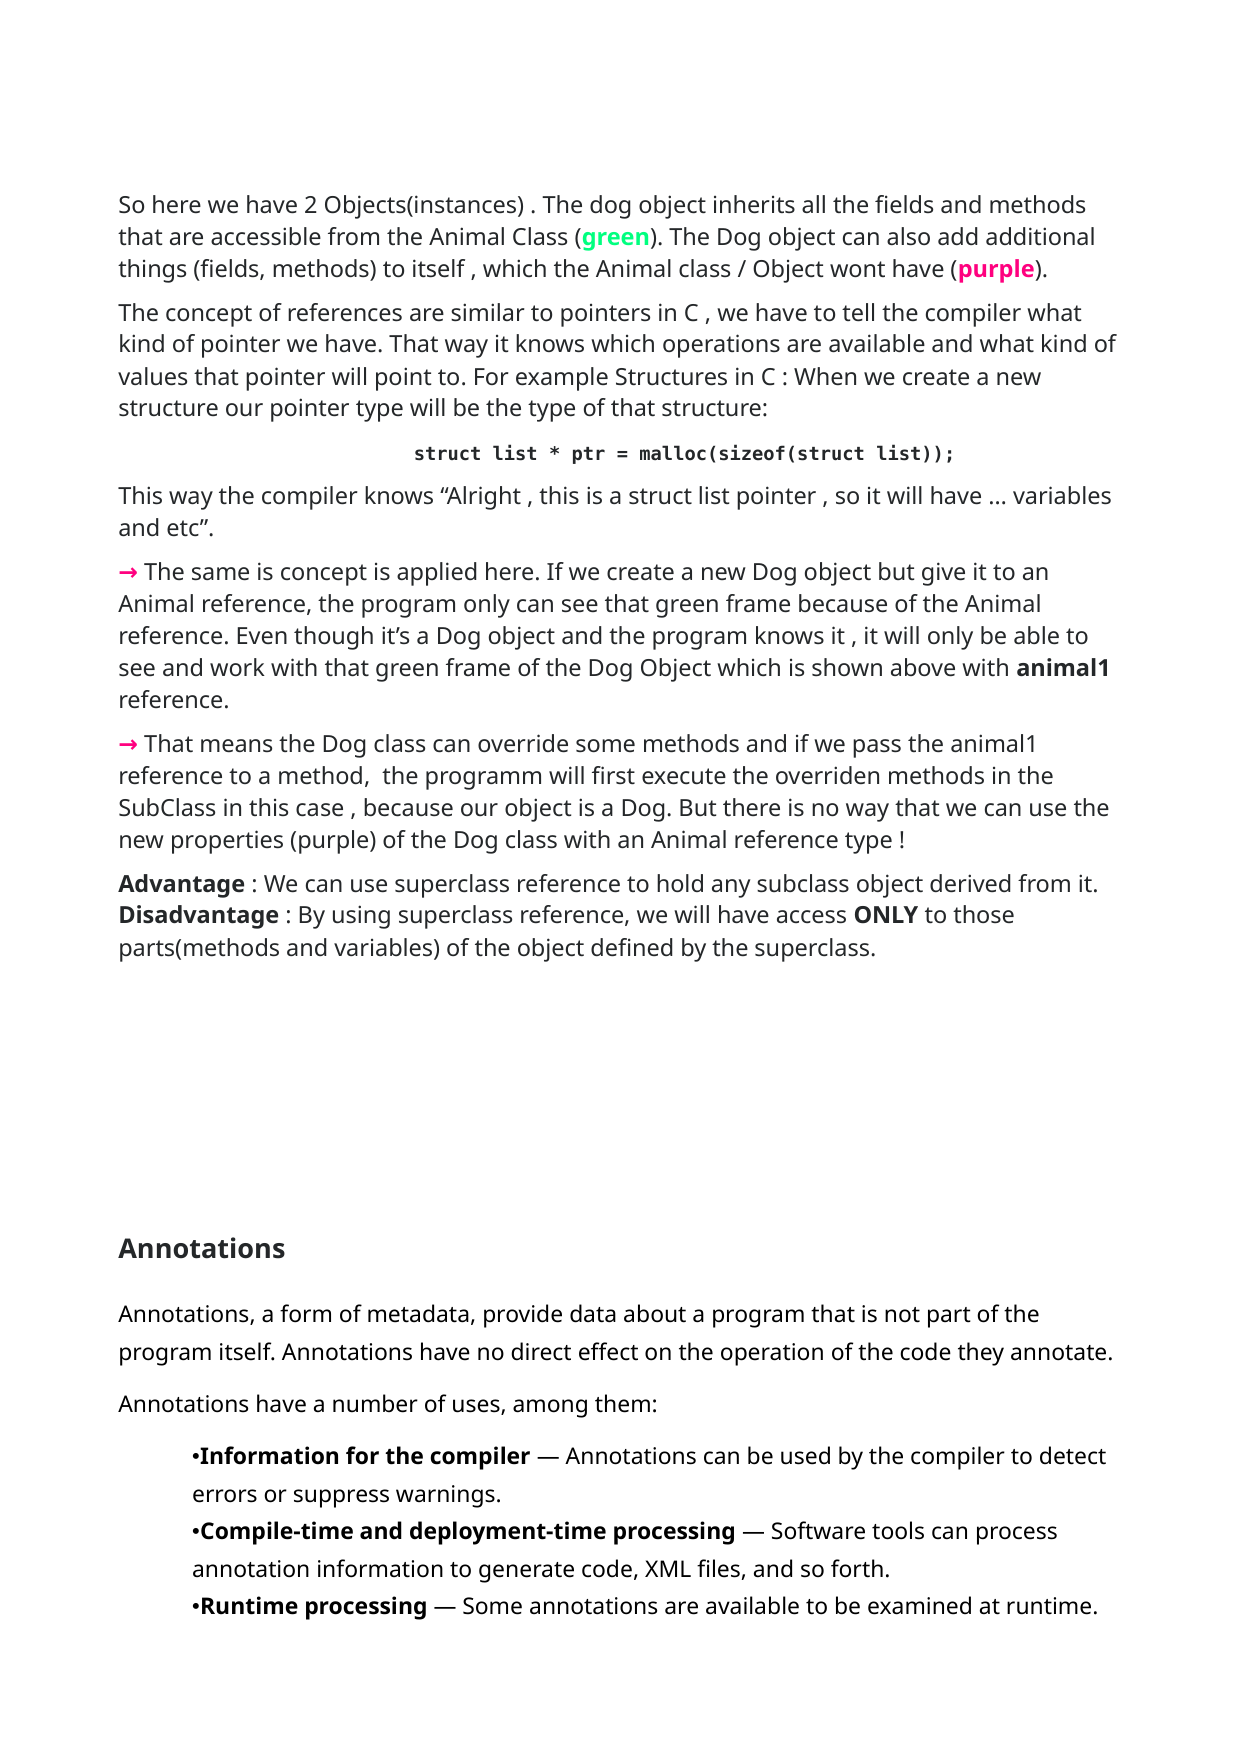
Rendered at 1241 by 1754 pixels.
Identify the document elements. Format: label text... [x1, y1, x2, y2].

text struct list * ptr = malloc(sizeof(struct list)); [118, 436, 1122, 468]
list Runtime processing — Some annotations are available to be examined at runtime. [118, 1590, 1122, 1621]
list Compile-time and deployment-time processing — Software tools can process annotation information to generate code, XML files, and so forth. [118, 1515, 1122, 1584]
list Information for the compiler — Annotations can be used by the compiler to detect errors or suppress warnings. [118, 1440, 1122, 1509]
text → That means the Dog class can override some methods and if we pass the animal1 reference to a method, the programm will first execute the overriden methods in the SubClass in this case , because our object is a Dog. But there is no way that we can use the new properties (purple) of the Dog class with an Animal reference type ! [118, 727, 1122, 855]
text → The same is concept is applied here. If we create a new Dog object but give it to an Animal reference, the program only can see that green frame because of the Animal reference. Even though it’s a Dog object and the program knows it , it will only be able to see and work with that green frame of the Dog Object which is shown above with animal1 reference. [118, 555, 1122, 715]
text Annotations, a form of metadata, provide data about a program that is not part of the program itself. Annotations have no direct effect on the operation of the code they annotate. [118, 1298, 1122, 1367]
text Annotations have a number of uses, among them: [118, 1388, 1122, 1419]
text Annotations [118, 1229, 1122, 1266]
text This way the compiler knows “Alright , this is a struct list pointer , so it will have … variables and etc”. [118, 479, 1122, 543]
text So here we have 2 Objects(instances) . The dog object inherits all the fields and methods that are accessible from the Animal Class (green). The Dog object can also add additional things (fields, methods) to itself , which the Animal class / Object wont have (purple). [118, 188, 1122, 284]
text The concept of references are similar to pointers in C , we have to tell the compiler what kind of pointer we have. That way it knows which operations are available and what kind of values that pointer will point to. For example Structures in C : When we create a new structure our pointer type will be the type of that structure: [118, 296, 1122, 424]
text Advantage : We can use superclass reference to hold any subclass object derived from it. Disadvantage : By using superclass reference, we will have access ONLY to those parts(methods and variables) of the object defined by the superclass. [118, 867, 1122, 963]
